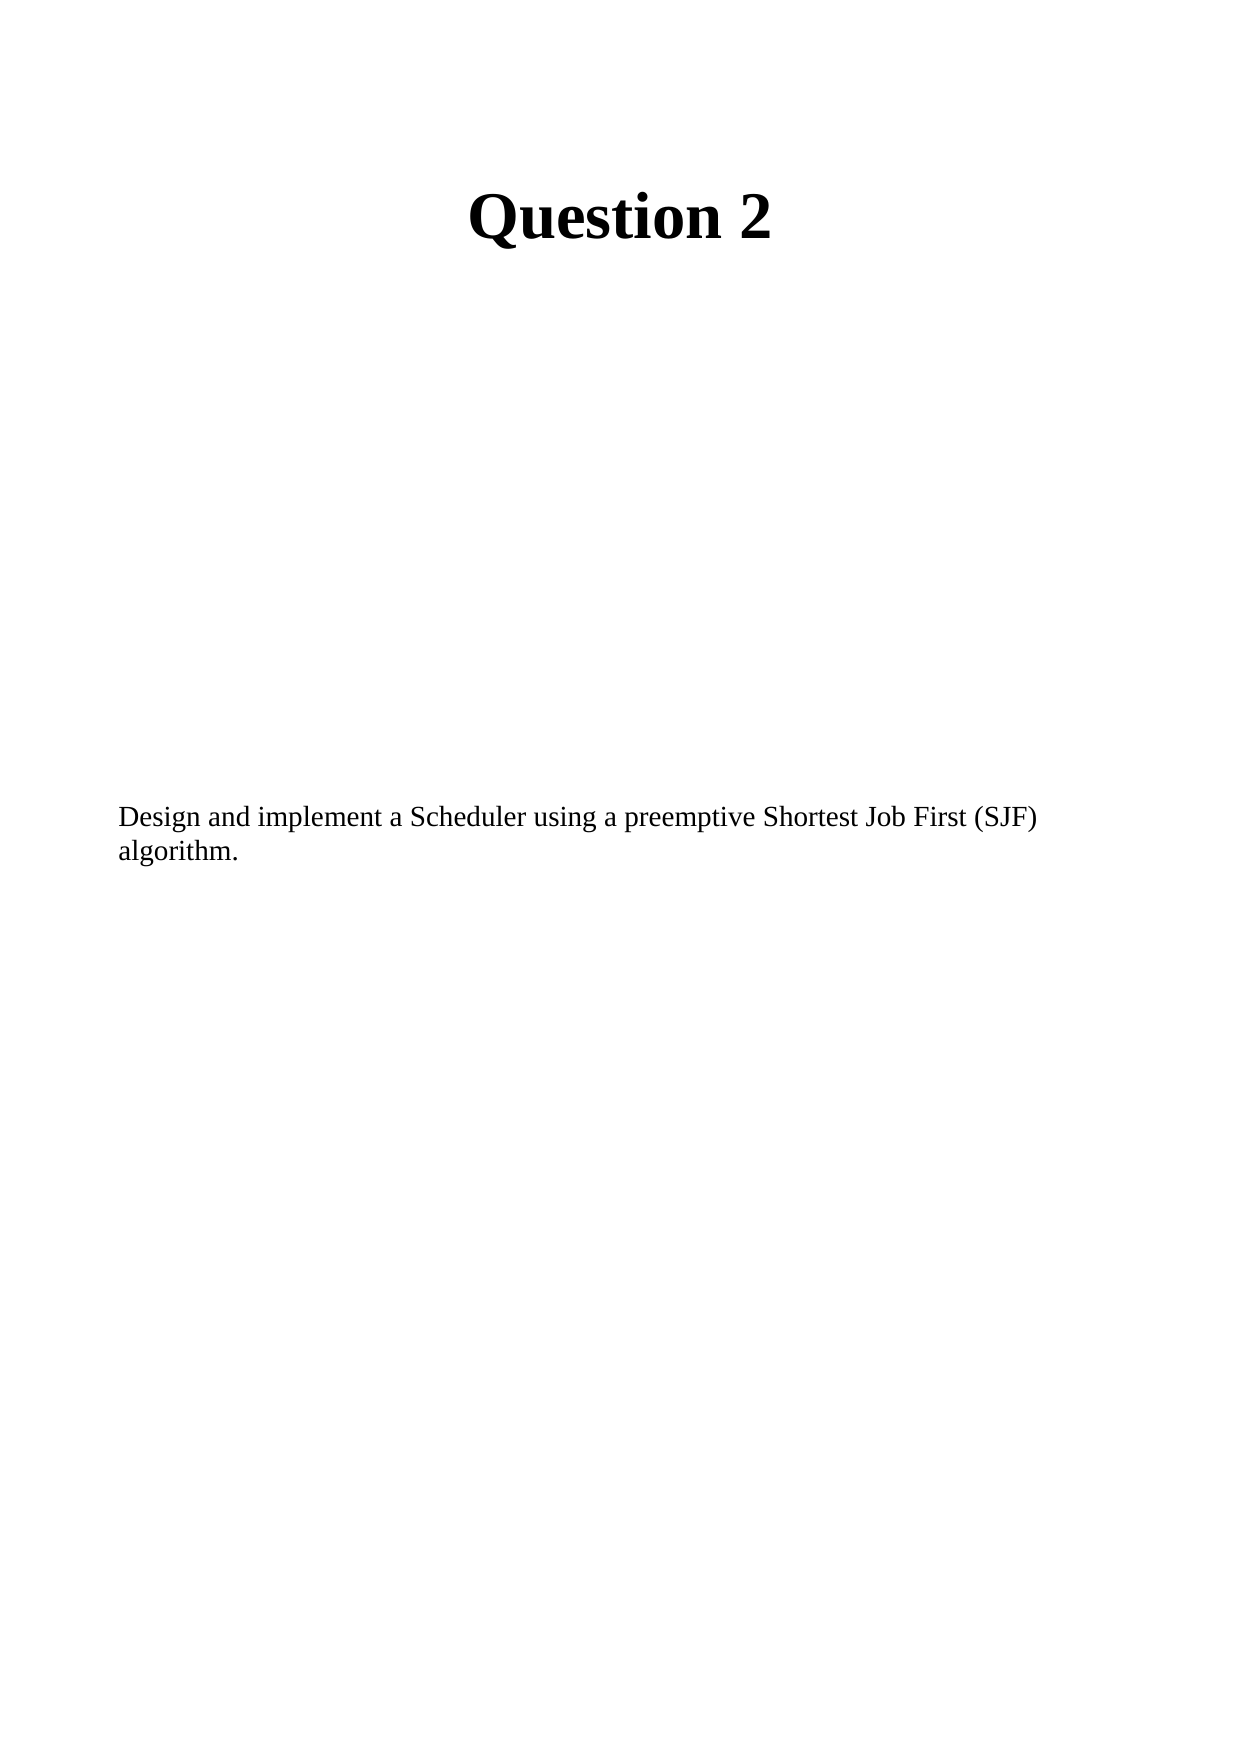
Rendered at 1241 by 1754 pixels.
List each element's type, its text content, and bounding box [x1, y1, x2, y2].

text Question 2 [118, 176, 1122, 253]
text algorithm. [118, 833, 1122, 866]
text Design and implement a Scheduler using a preemptive Shortest Job First (SJF) [118, 799, 1122, 833]
